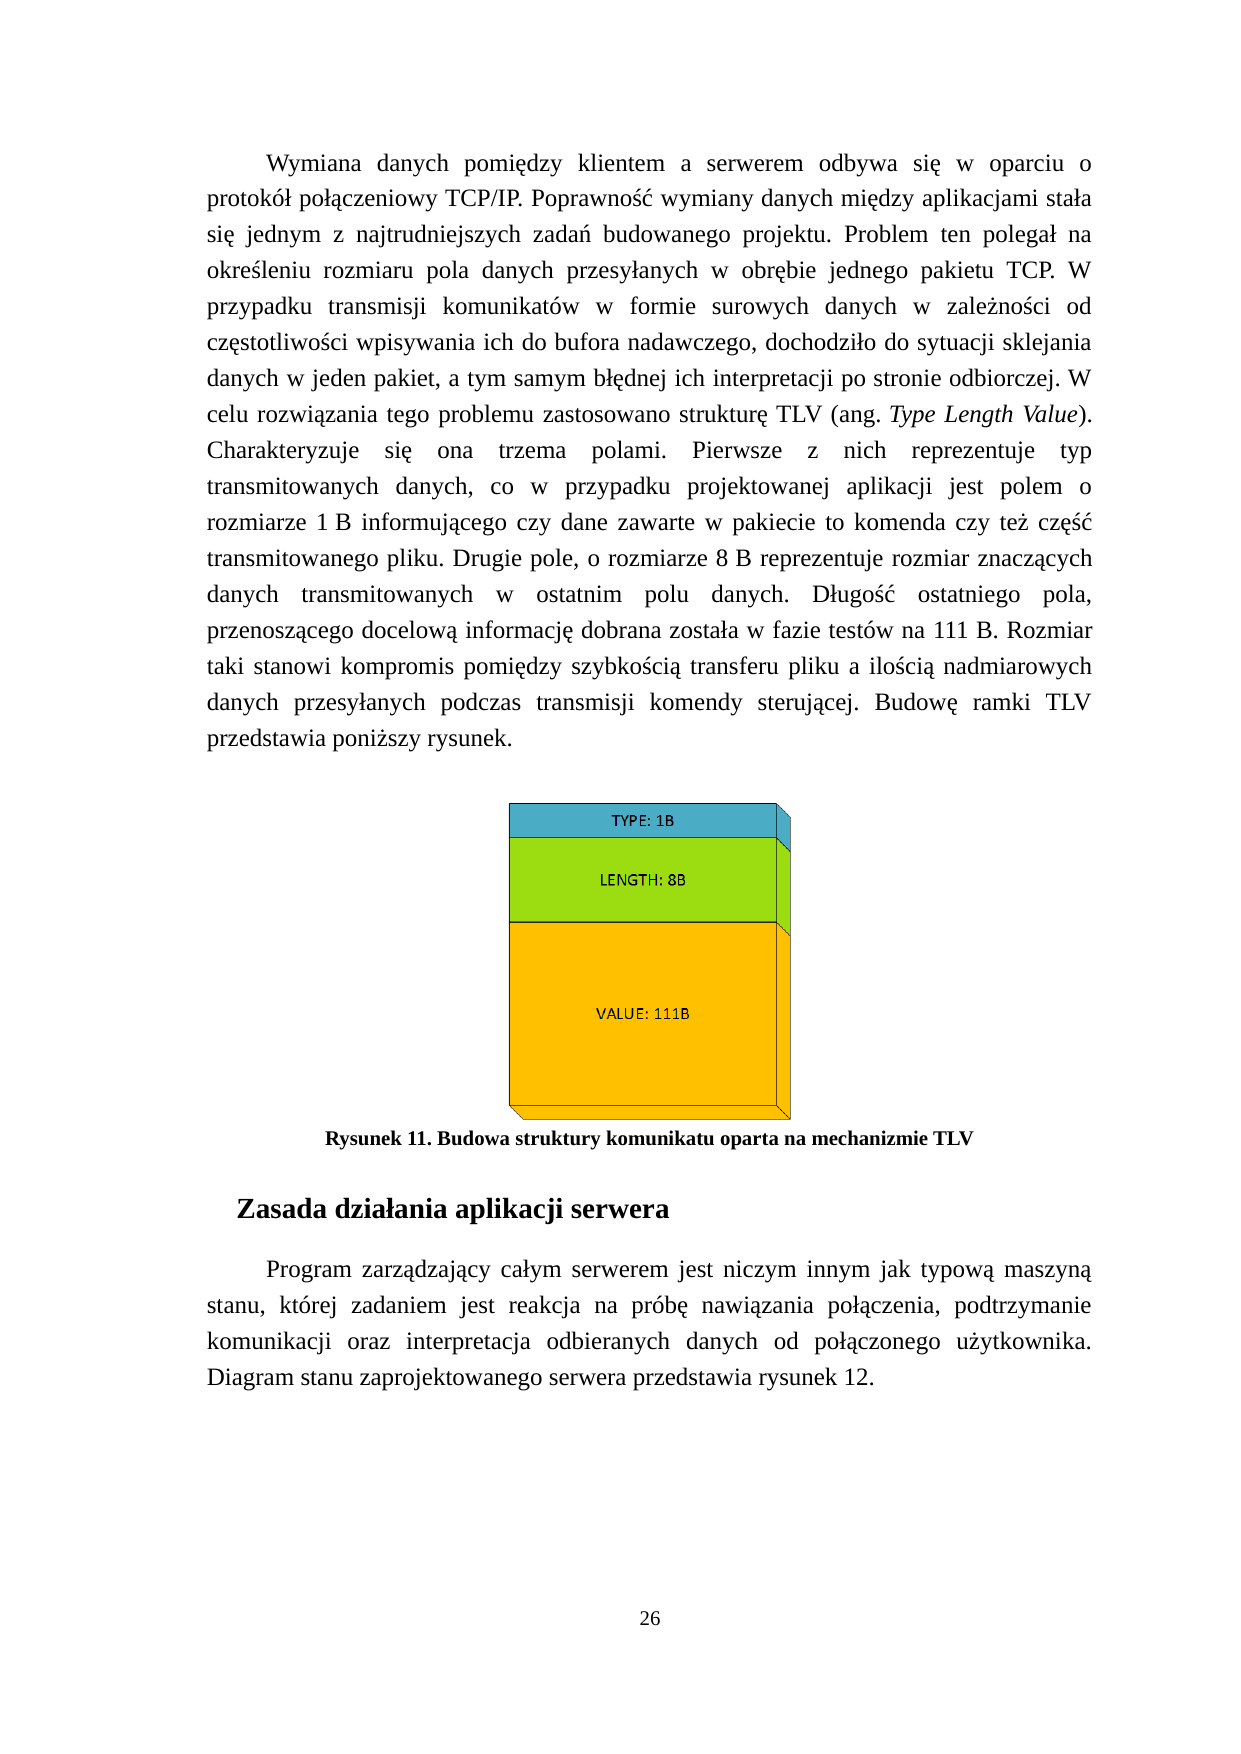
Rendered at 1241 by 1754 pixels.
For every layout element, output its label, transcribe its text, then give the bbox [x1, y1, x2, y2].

text Program zarządzający całym serwerem jest niczym innym jak typową maszyną stanu, której zadaniem jest reakcja na próbę nawiązania połączenia, podtrzymanie komunikacji oraz interpretacja odbieranych danych od połączonego użytkownika. Diagram stanu zaprojektowanego serwera przedstawia rysunek 12. [207, 1254, 1093, 1391]
text Rysunek 11. Budowa struktury komunikatu oparta na mechanizmie TLV [207, 773, 1093, 1149]
picture [508, 802, 791, 1120]
subtitle Zasada działania aplikacji serwera [207, 1191, 1093, 1224]
text Wymiana danych pomiędzy klientem a serwerem odbywa się w oparciu o protokół połączeniowy TCP/IP. Poprawność wymiany danych między aplikacjami stała się jednym z najtrudniejszych zadań budowanego projektu. Problem ten polegał na określeniu rozmiaru pola danych przesyłanych w obrębie jednego pakietu TCP. W przypadku transmisji komunikatów w formie surowych danych w zależności od częstotliwości wpisywania ich do bufora nadawczego, dochodziło do sytuacji sklejania danych w jeden pakiet, a tym samym błędnej ich interpretacji po stronie odbiorczej. W celu rozwiązania tego problemu zastosowano strukturę TLV (ang. Type Length Value). Charakteryzuje się ona trzema polami. Pierwsze z nich reprezentuje typ transmitowanych danych, co w przypadku projektowanej aplikacji jest polem o rozmiarze 1 B informującego czy dane zawarte w pakiecie to komenda czy też część transmitowanego pliku. Drugie pole, o rozmiarze 8 B reprezentuje rozmiar znaczących danych transmitowanych w ostatnim polu danych. Długość ostatniego pola, przenoszącego docelową informację dobrana została w fazie testów na 111 B. Rozmiar taki stanowi kompromis pomiędzy szybkością transferu pliku a ilością nadmiarowych danych przesyłanych podczas transmisji komendy sterującej. Budowę ramki TLV przedstawia poniższy rysunek. [207, 148, 1093, 751]
